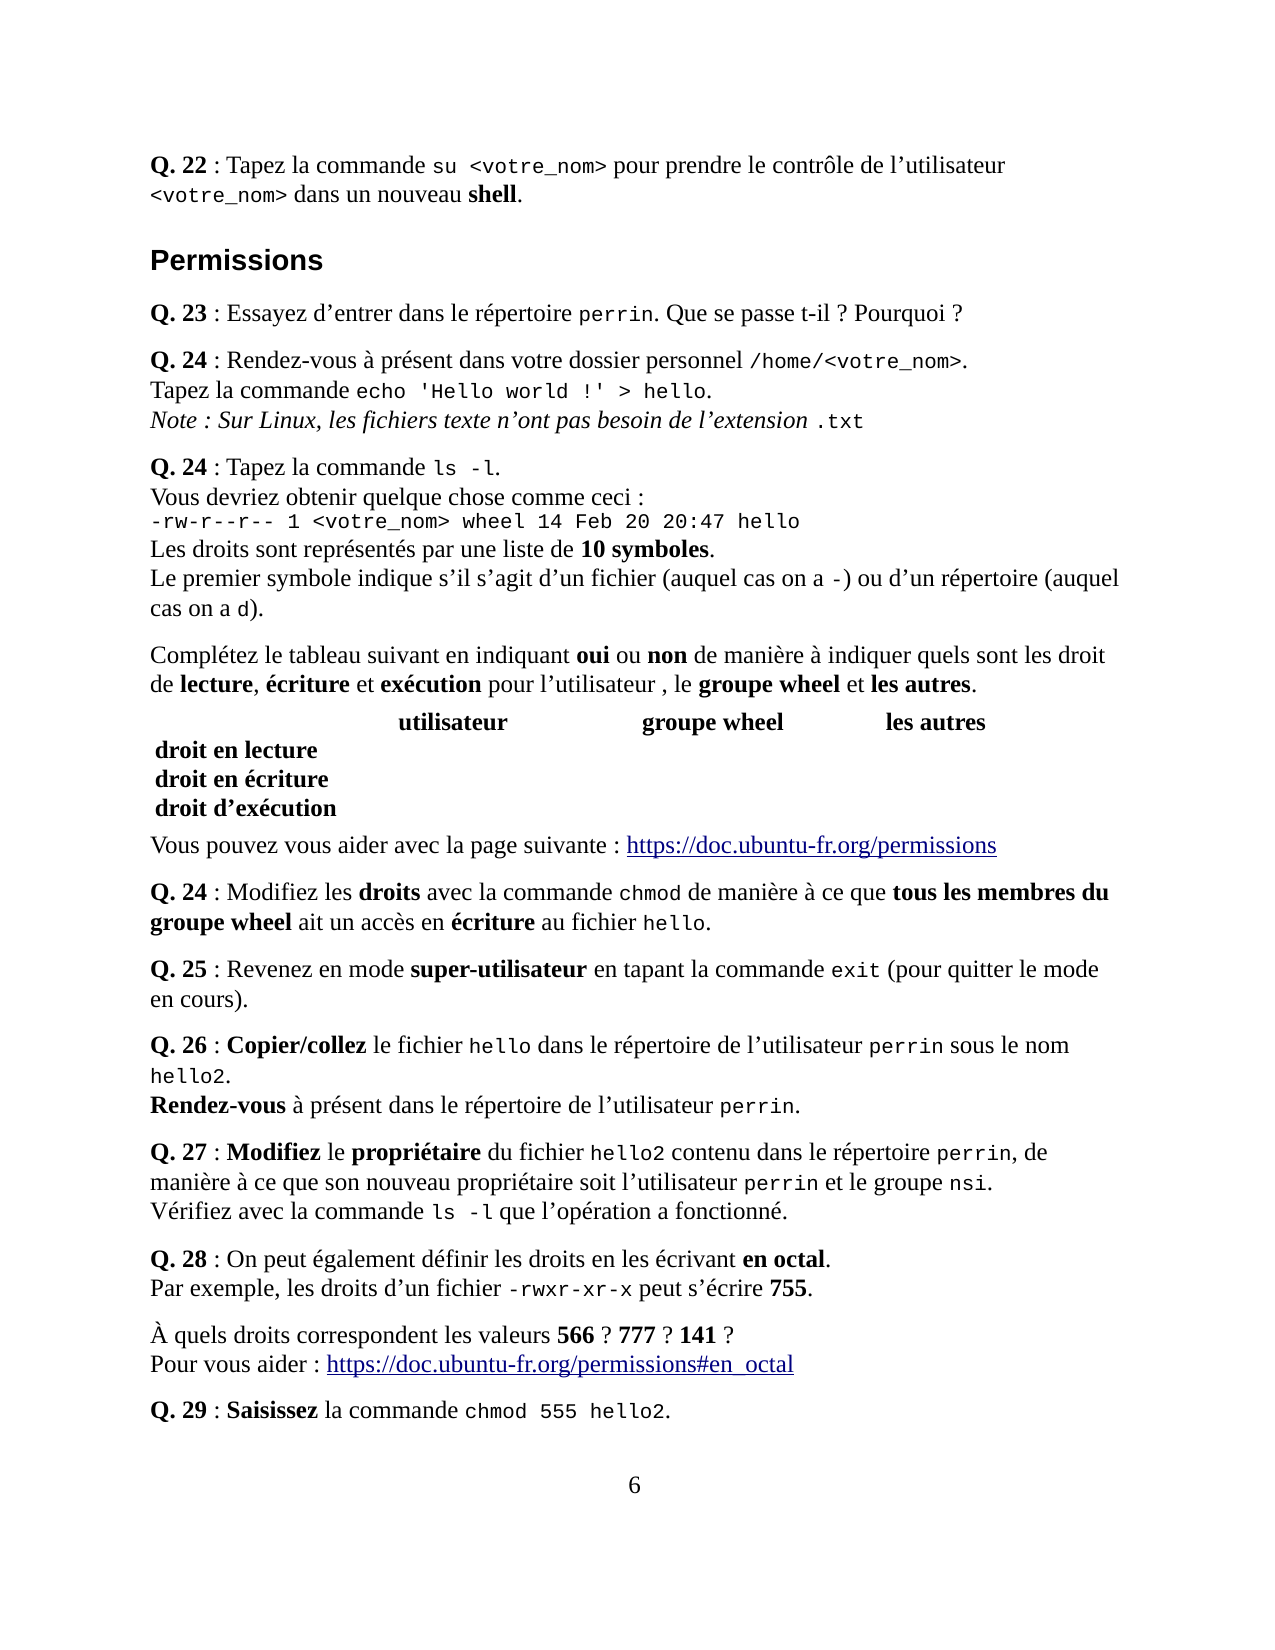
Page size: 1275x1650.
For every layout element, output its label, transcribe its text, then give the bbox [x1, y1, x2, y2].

text Q. 29 : Saisissez la commande chmod 555 hello2. [150, 1396, 1125, 1425]
table_header groupe wheel [638, 707, 881, 735]
text Q. 25 : Revenez en mode super-utilisateur en tapant la commande exit (pour quitter le mode en cours). [150, 954, 1125, 1013]
text Q. 26 : Copier/collez le fichier hello dans le répertoire de l’utilisateur perrin sous le nom hello2. Rendez-vous à présent dans le répertoire de l’utilisateur perrin. [150, 1031, 1125, 1119]
table_cell [394, 764, 637, 793]
table_header [150, 707, 394, 735]
table_cell [881, 793, 1125, 822]
table_cell [881, 735, 1125, 764]
table_cell [394, 793, 637, 822]
text Complétez le tableau suivant en indiquant oui ou non de manière à indiquer quels sont les droit de lecture, écriture et exécution pour l’utilisateur , le groupe wheel et les autres. [150, 640, 1125, 698]
table_cell [638, 764, 881, 793]
text Q. 24 : Modifiez les droits avec la commande chmod de manière à ce que tous les membres du groupe wheel ait un accès en écriture au fichier hello. [150, 877, 1125, 936]
subtitle Permissions [150, 243, 1125, 277]
table_cell droit en lecture [150, 735, 394, 764]
table_cell [394, 735, 637, 764]
table_cell [638, 735, 881, 764]
text Vous pouvez vous aider avec la page suivante : https://doc.ubuntu-fr.org/permissions [150, 831, 1125, 859]
text Q. 22 : Tapez la commande su <votre_nom> pour prendre le contrôle de l’utilisateur <votre_nom> dans un nouveau shell. [150, 150, 1125, 209]
table_cell [638, 793, 881, 822]
table_cell [881, 764, 1125, 793]
table_cell droit en écriture [150, 764, 394, 793]
text Q. 23 : Essayez d’entrer dans le répertoire perrin. Que se passe t-il ? Pourquoi ? [150, 298, 1125, 328]
text À quels droits correspondent les valeurs 566 ? 777 ? 141 ? Pour vous aider : https://doc.ubuntu-fr.org/permissions#en_octal [150, 1320, 1125, 1378]
table_header utilisateur [394, 707, 637, 735]
text Q. 24 : Tapez la commande ls -l. Vous devriez obtenir quelque chose comme ceci : -rw-r--r-- 1 <votre_nom> wheel 14 Feb 20 20:47 hello Les droits sont représentés par une liste de 10 symboles. Le premier symbole indique s’il s’agit d’un fichier (auquel cas on a -) ou d’un répertoire (auquel cas on a d). [150, 452, 1125, 622]
text Q. 24 : Rendez-vous à présent dans votre dossier personnel /home/<votre_nom>. Tapez la commande echo 'Hello world !' > hello. Note : Sur Linux, les fichiers texte n’ont pas besoin de l’extension .txt [150, 346, 1125, 434]
table_header les autres [881, 707, 1125, 735]
table_cell droit d’exécution [150, 793, 394, 822]
text Q. 28 : On peut également définir les droits en les écrivant en octal. Par exemple, les droits d’un fichier -rwxr-xr-x peut s’écrire 755. [150, 1244, 1125, 1302]
text Q. 27 : Modifiez le propriétaire du fichier hello2 contenu dans le répertoire perrin, de manière à ce que son nouveau propriétaire soit l’utilisateur perrin et le groupe nsi. Vérifiez avec la commande ls -l que l’opération a fonctionné. [150, 1137, 1125, 1226]
